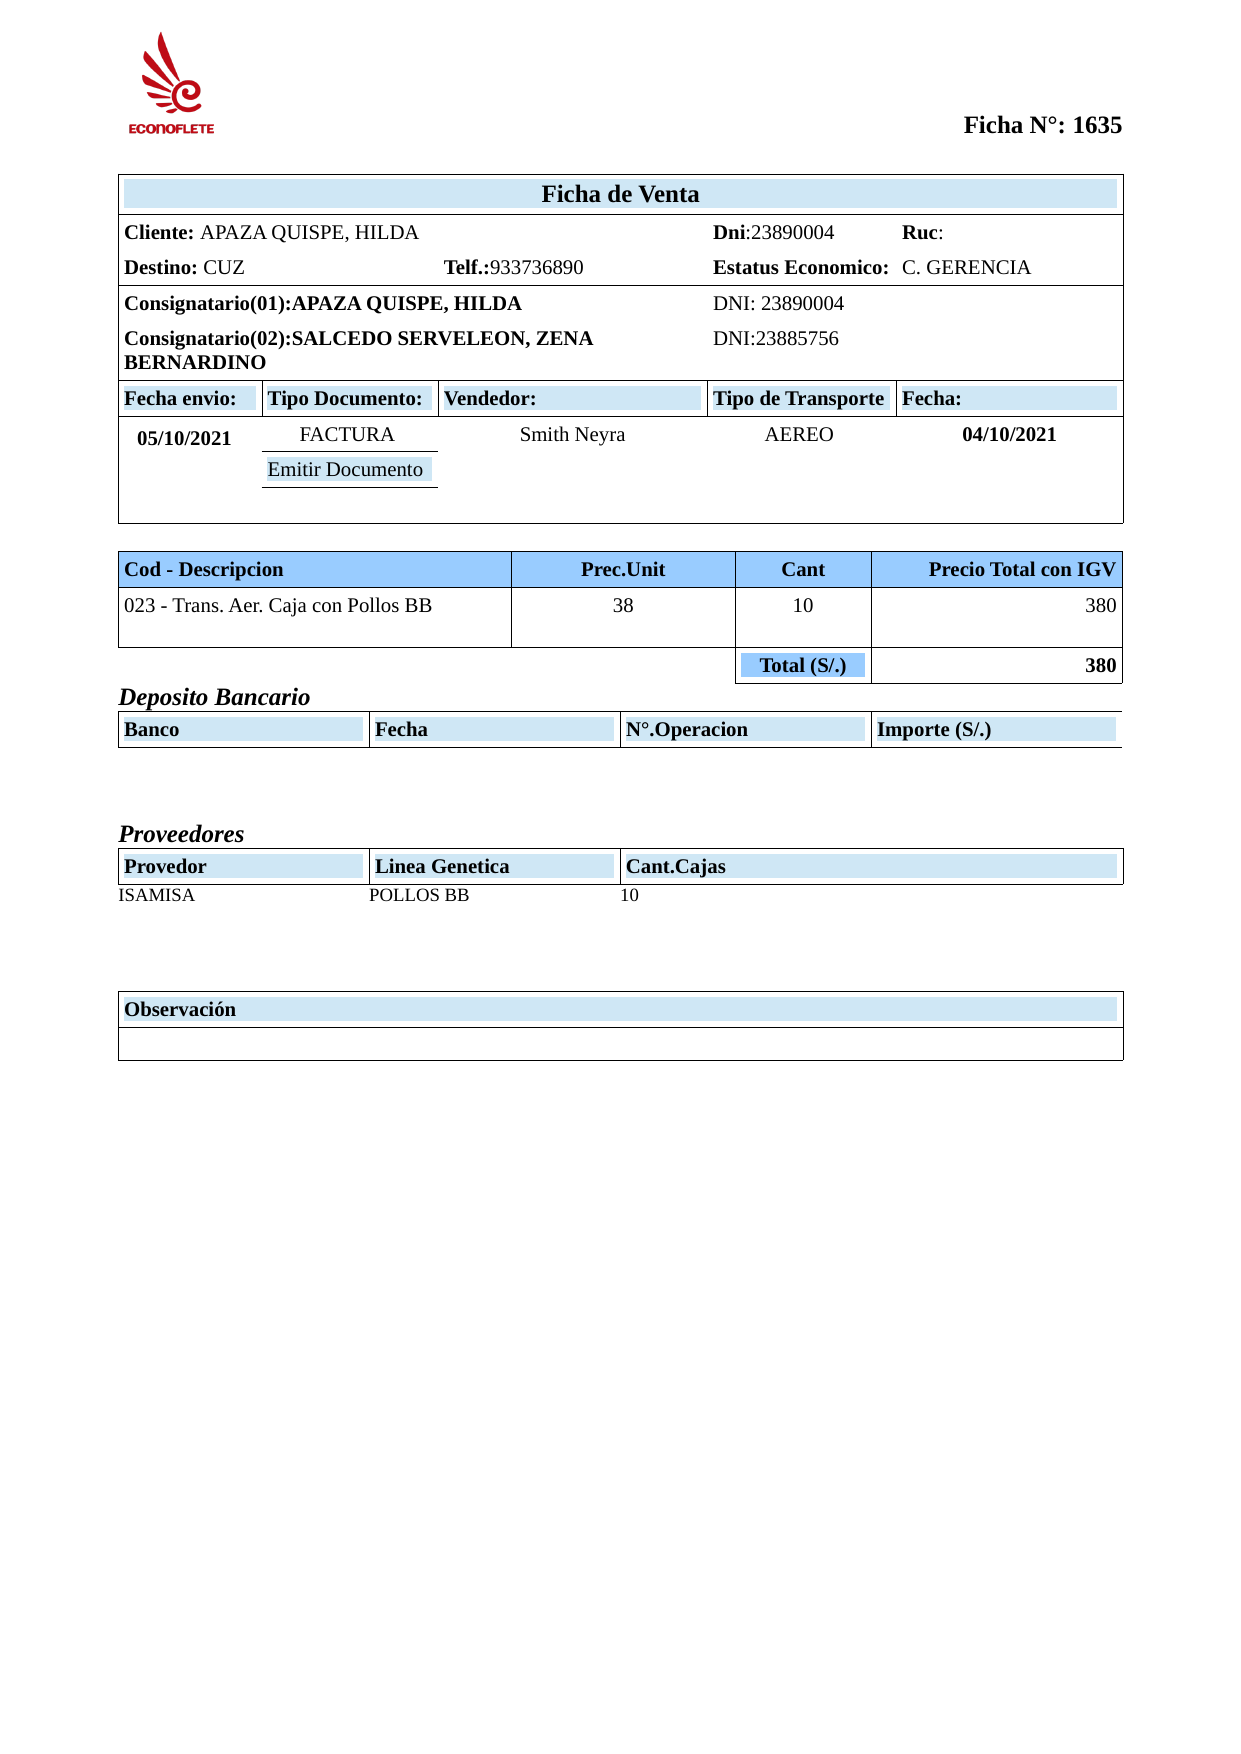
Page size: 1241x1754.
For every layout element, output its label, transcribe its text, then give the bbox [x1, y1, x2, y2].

table_cell [118, 748, 369, 771]
table_cell [871, 748, 1122, 771]
table_cell [871, 771, 1122, 795]
table_cell 380 [872, 648, 1122, 682]
table_cell DNI: 23890004 [707, 286, 1123, 321]
text Deposito Bancario [118, 682, 1122, 711]
table_cell AEREO [707, 417, 896, 523]
table_cell Telf.:933736890 [438, 249, 707, 285]
table_cell [118, 970, 369, 991]
table_cell Ruc: [896, 215, 1123, 249]
table_cell [620, 905, 1123, 927]
table_cell Vendedor: [439, 381, 707, 416]
table_cell 38 [512, 588, 735, 647]
table_cell FACTURA [262, 417, 438, 451]
table_header Ficha de Venta [119, 175, 1123, 214]
table_cell [118, 771, 369, 795]
table_cell [620, 748, 871, 771]
table_cell [262, 488, 438, 523]
table_cell 023 - Trans. Aer. Caja con Pollos BB [119, 588, 511, 647]
table_cell [118, 927, 369, 948]
table_cell [369, 905, 620, 927]
table_cell Consignatario(01):APAZA QUISPE, HILDA [119, 286, 707, 321]
table_cell Destino: CUZ [119, 249, 438, 285]
table_cell [118, 648, 511, 682]
table_cell [369, 771, 620, 795]
table_cell [871, 795, 1122, 819]
table_cell [620, 795, 871, 819]
table_cell Tipo de Transporte [708, 381, 896, 416]
table_cell Estatus Economico: [707, 249, 896, 285]
table_cell Fecha: [897, 381, 1123, 416]
table_header Prec.Unit [512, 552, 735, 587]
table_cell Fecha envio: [119, 381, 262, 416]
table_header N°.Operacion [621, 712, 871, 747]
table_cell [118, 948, 369, 970]
table_cell [620, 771, 871, 795]
table_cell [118, 905, 369, 927]
table_cell Smith Neyra [438, 417, 707, 523]
table_cell [119, 1028, 1123, 1060]
table_header Provedor [119, 849, 369, 883]
table_cell [369, 948, 620, 970]
table_header Precio Total con IGV [872, 552, 1122, 587]
table_cell [511, 648, 735, 682]
table_cell 10 [736, 588, 871, 647]
table_cell 04/10/2021 [896, 417, 1123, 523]
table_header Linea Genetica [370, 849, 620, 883]
table_header Cod - Descripcion [119, 552, 511, 587]
table_cell Dni:23890004 [707, 215, 896, 249]
table_cell Cliente: APAZA QUISPE, HILDA [119, 215, 707, 249]
table_cell Total (S/.) [736, 648, 871, 682]
text Proveedores [118, 819, 1122, 848]
table_cell ISAMISA [118, 885, 369, 905]
table_header Cant.Cajas [621, 849, 1123, 883]
picture [118, 31, 225, 134]
table_header Observación [119, 992, 1123, 1027]
table_cell [369, 970, 620, 991]
table_cell Consignatario(02):SALCEDO SERVELEON, ZENA BERNARDINO [119, 321, 707, 380]
table_cell DNI:23885756 [707, 321, 1123, 380]
table_cell [620, 927, 1123, 948]
table_cell [620, 970, 1123, 991]
table_cell [118, 795, 369, 819]
table_cell POLLOS BB [369, 885, 620, 905]
table_cell C. GERENCIA [896, 249, 1123, 285]
table_cell Tipo Documento: [263, 381, 438, 416]
table_cell [369, 748, 620, 771]
table_cell [620, 948, 1123, 970]
table_cell 05/10/2021 [119, 417, 262, 523]
table_cell 10 [620, 885, 1123, 905]
table_cell Emitir Documento [262, 452, 438, 487]
table_header Banco [119, 712, 369, 747]
table_header Cant [736, 552, 871, 587]
table_cell 380 [872, 588, 1122, 647]
table_cell [369, 927, 620, 948]
table_cell [369, 795, 620, 819]
table_header Fecha [370, 712, 620, 747]
table_header Importe (S/.) [872, 712, 1122, 747]
